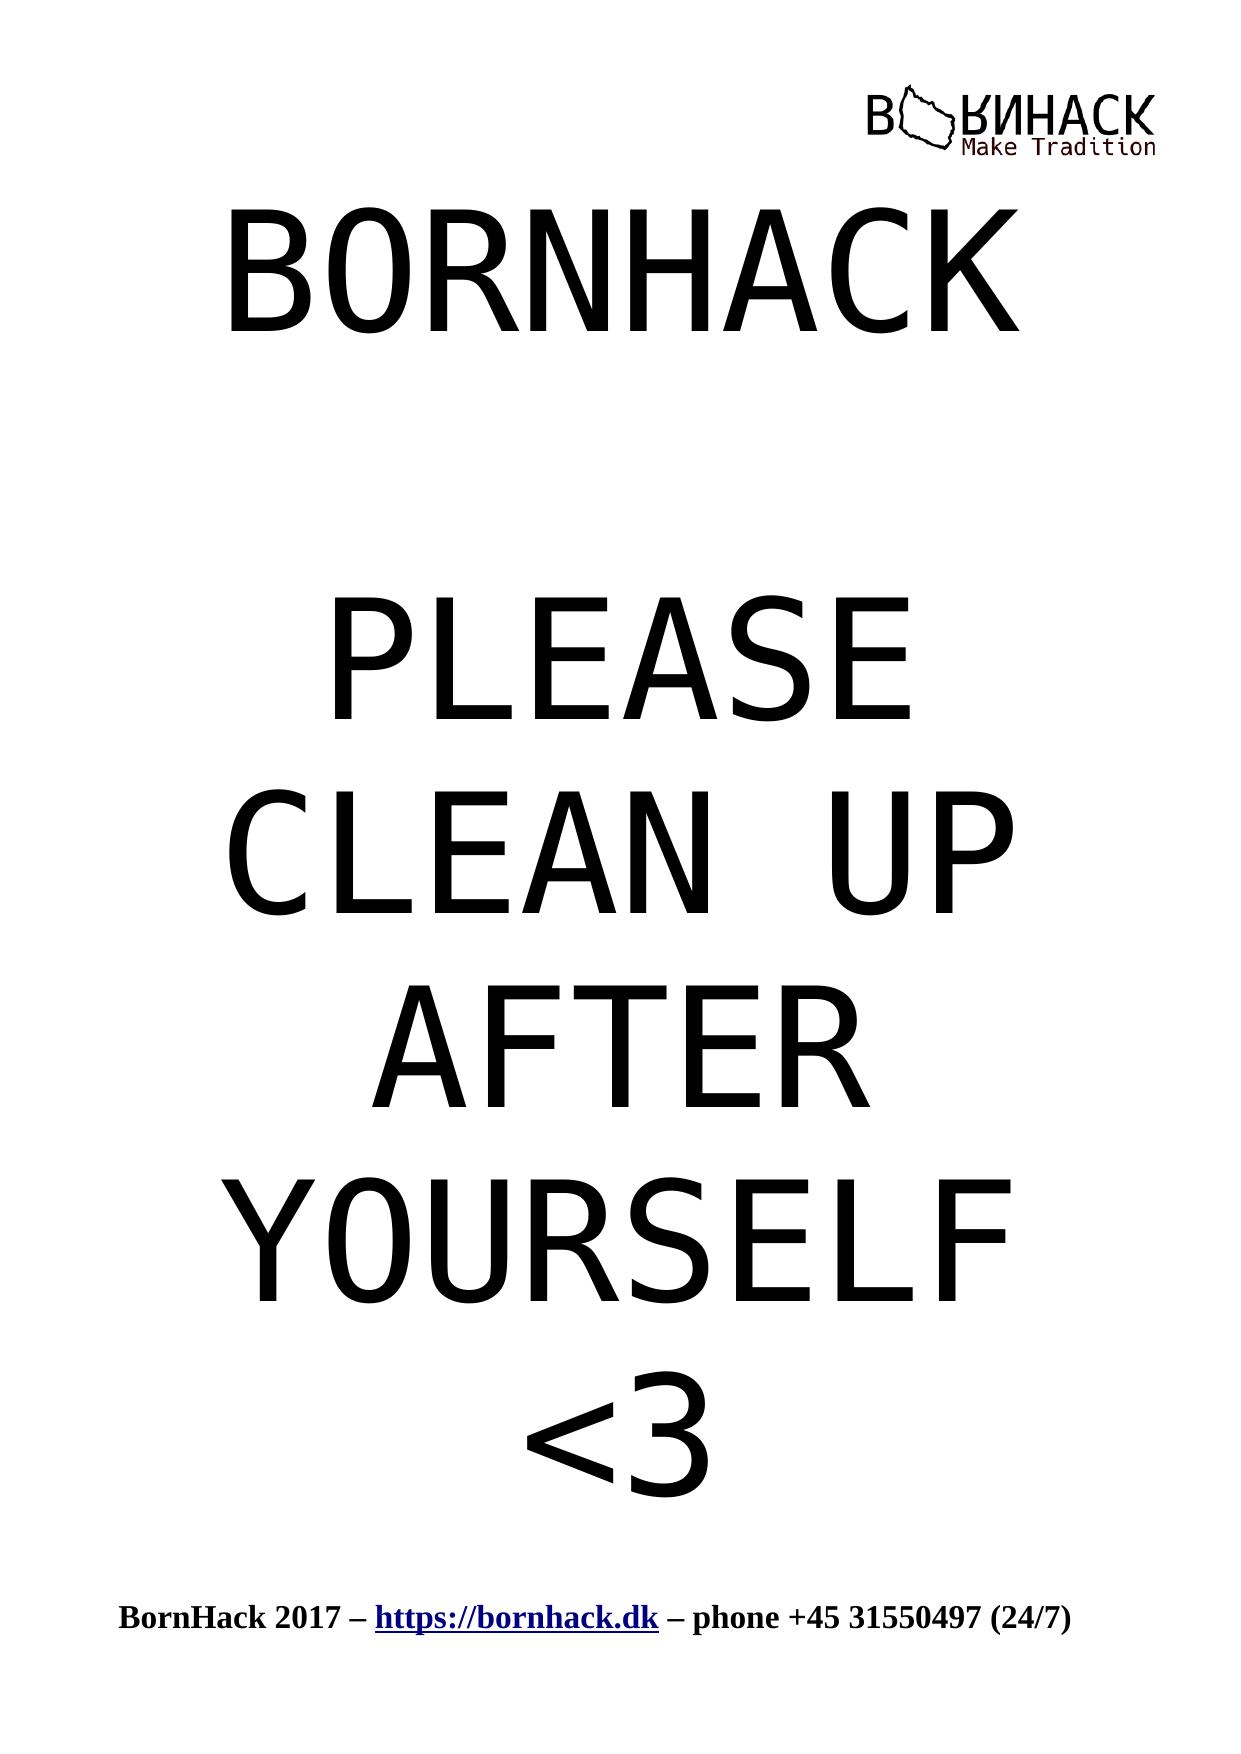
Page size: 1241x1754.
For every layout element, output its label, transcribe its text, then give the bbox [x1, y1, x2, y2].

text PLEASE CLEAN UP AFTER YOURSELF [118, 564, 1122, 1341]
text BORNHACK [118, 176, 1122, 370]
text <3 [118, 1341, 1122, 1535]
picture [852, 82, 1169, 166]
